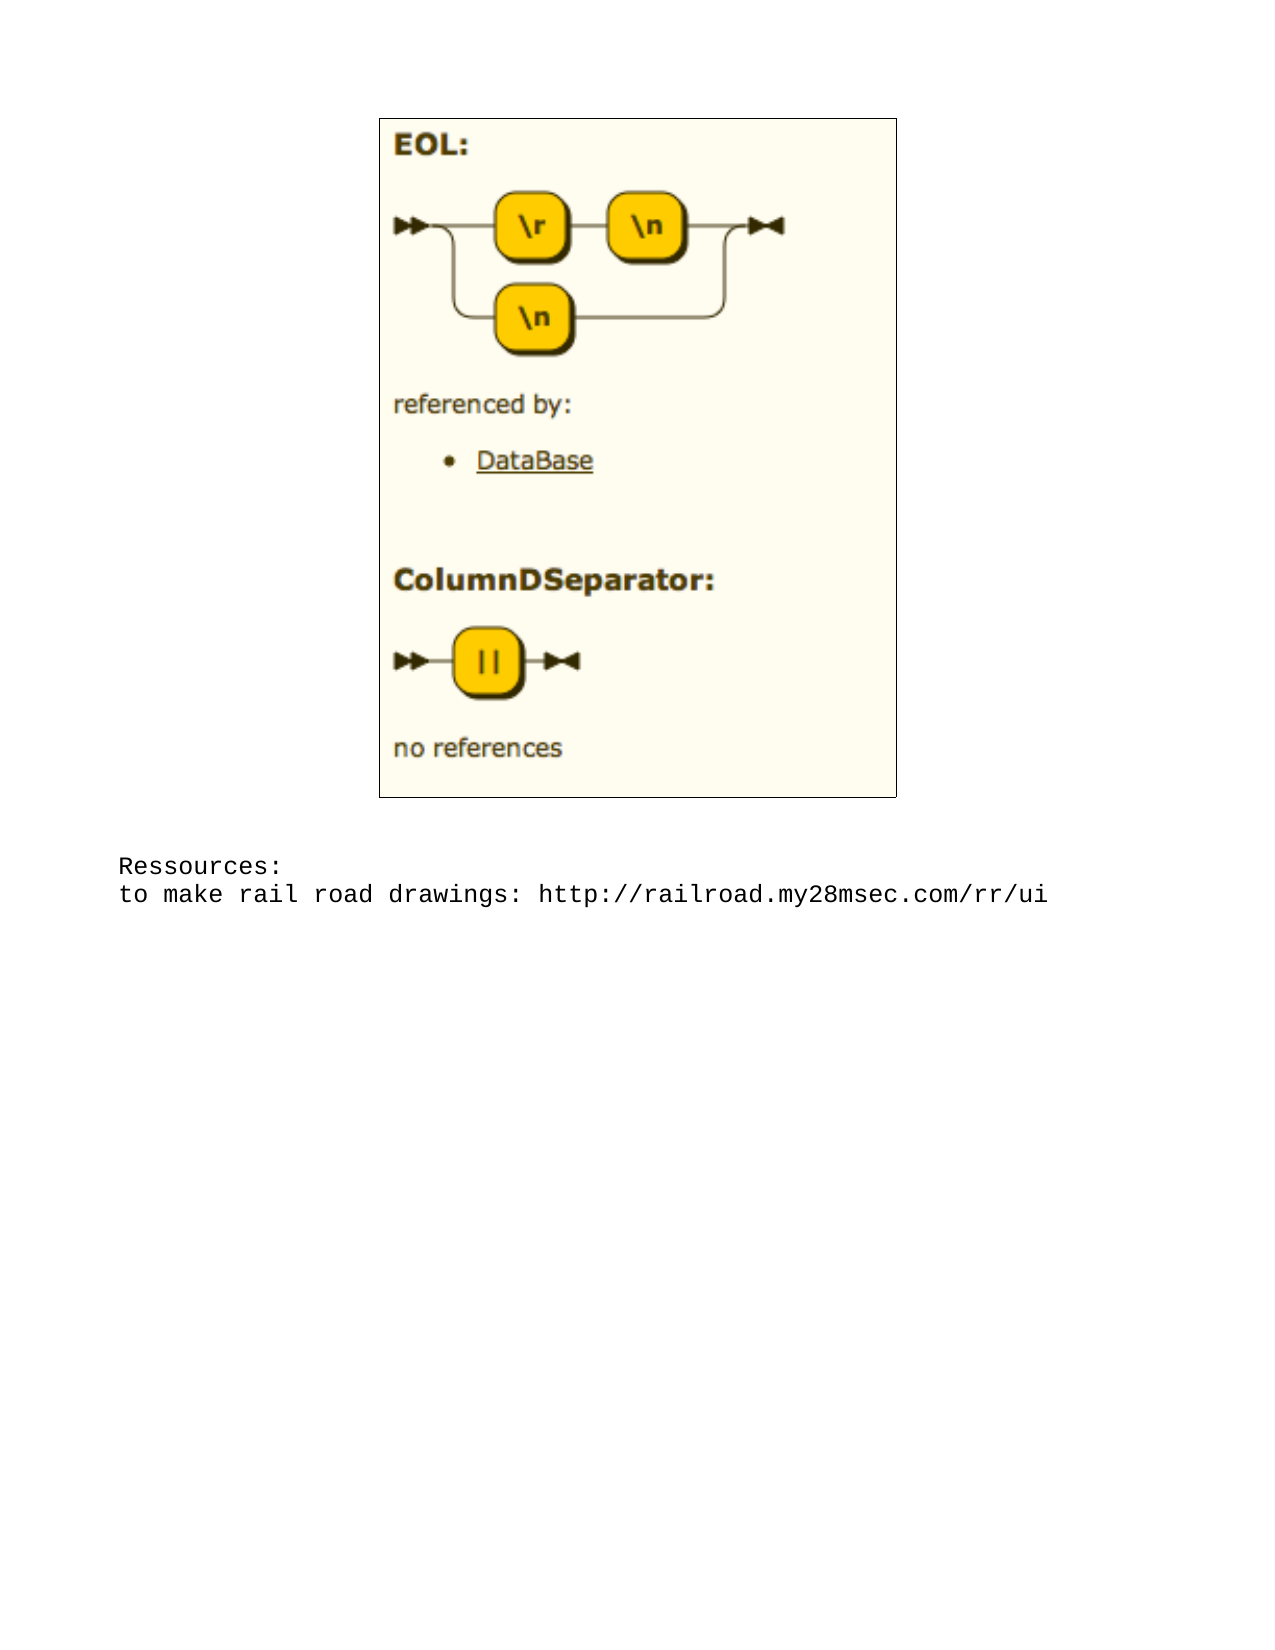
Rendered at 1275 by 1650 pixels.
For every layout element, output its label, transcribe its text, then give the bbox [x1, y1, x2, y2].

text to make rail road drawings: http://railroad.my28msec.com/rr/ui [118, 882, 1157, 910]
picture [380, 119, 896, 797]
text Ressources: [118, 854, 1157, 882]
